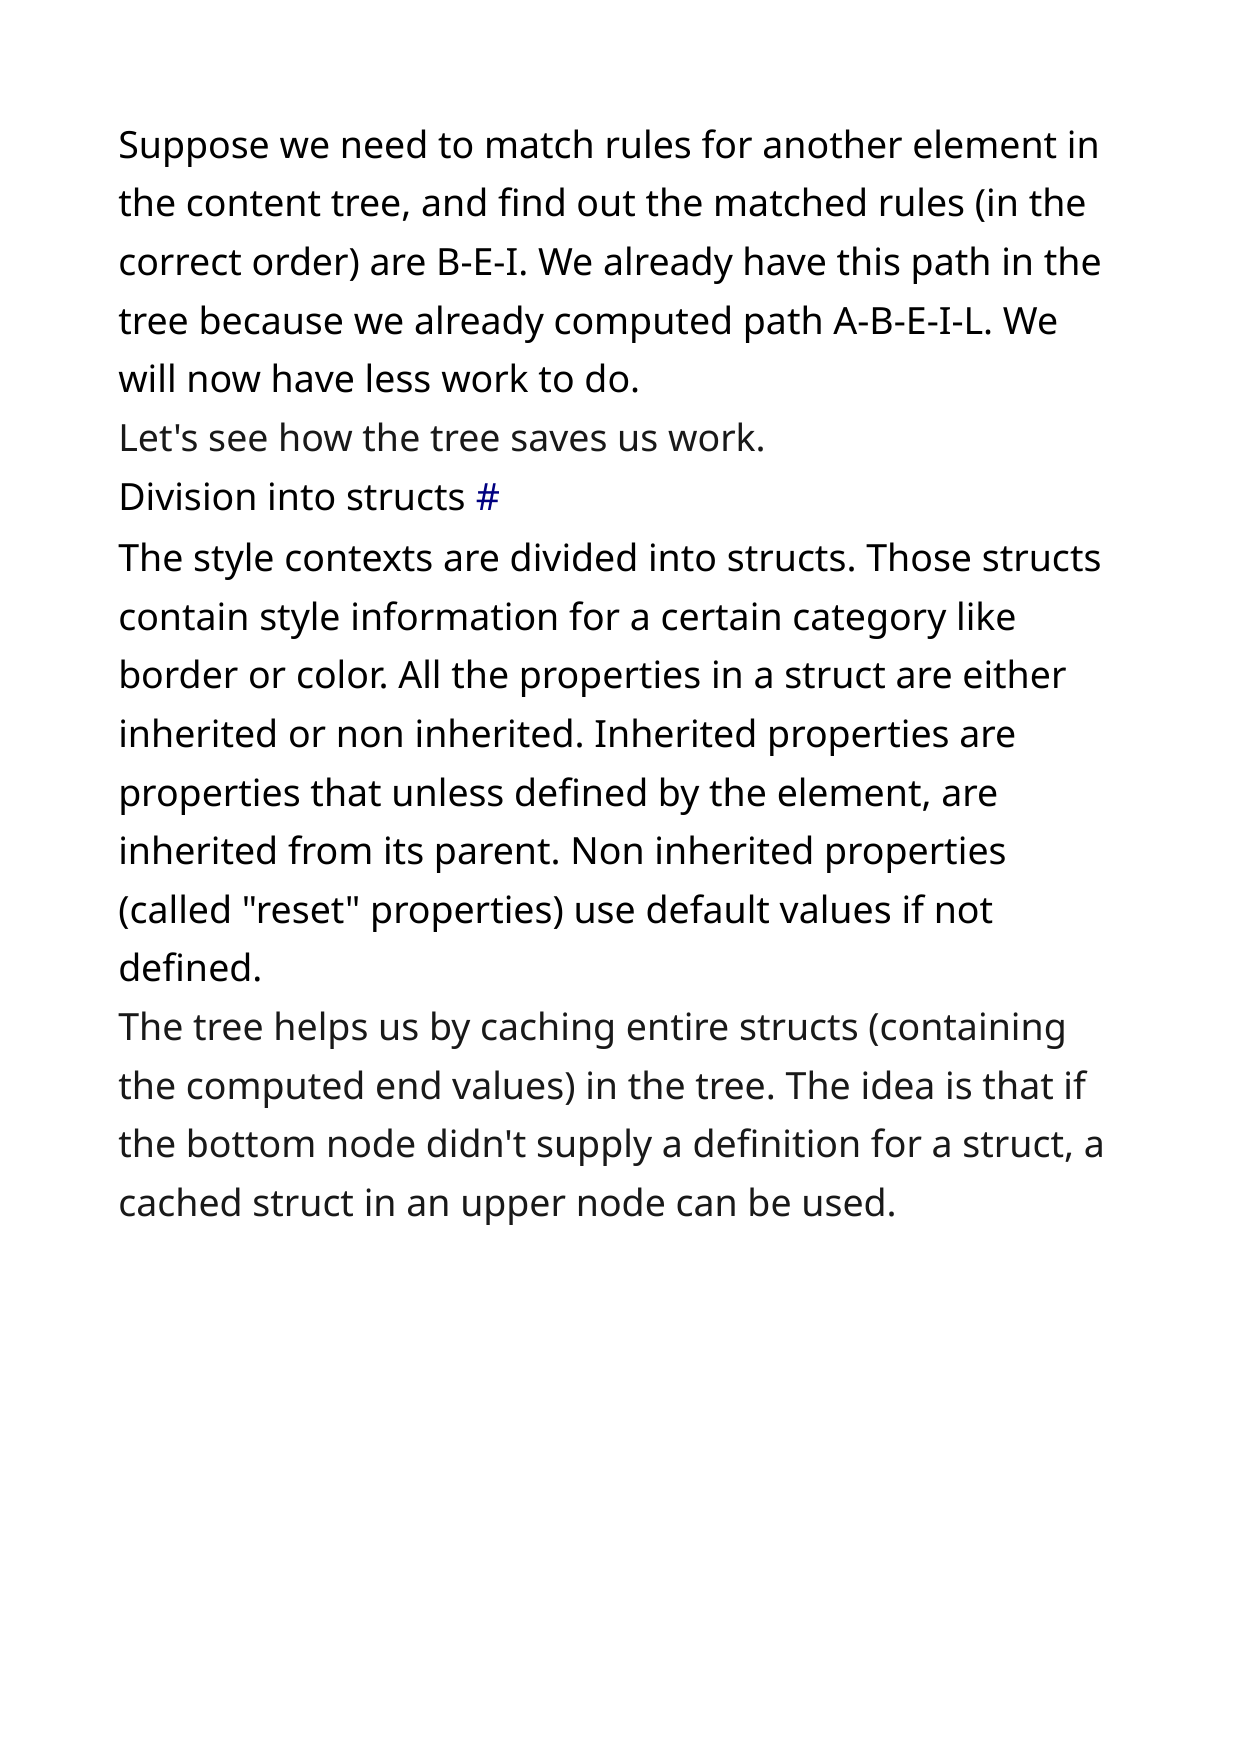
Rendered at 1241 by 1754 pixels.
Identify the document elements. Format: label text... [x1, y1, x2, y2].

text The style contexts are divided into structs. Those structs contain style information for a certain category like border or color. All the properties in a struct are either inherited or non inherited. Inherited properties are properties that unless defined by the element, are inherited from its parent. Non inherited properties (called "reset" properties) use default values if not defined. [118, 531, 1122, 993]
subtitle Division into structs # [118, 470, 1122, 521]
text The tree helps us by caching entire structs (containing the computed end values) in the tree. The idea is that if the bottom node didn't supply a definition for a struct, a cached struct in an upper node can be used. [118, 1000, 1122, 1227]
text Suppose we need to match rules for another element in the content tree, and find out the matched rules (in the correct order) are B-E-I. We already have this path in the tree because we already computed path A-B-E-I-L. We will now have less work to do. [118, 118, 1122, 404]
text Let's see how the tree saves us work. [118, 411, 1122, 462]
